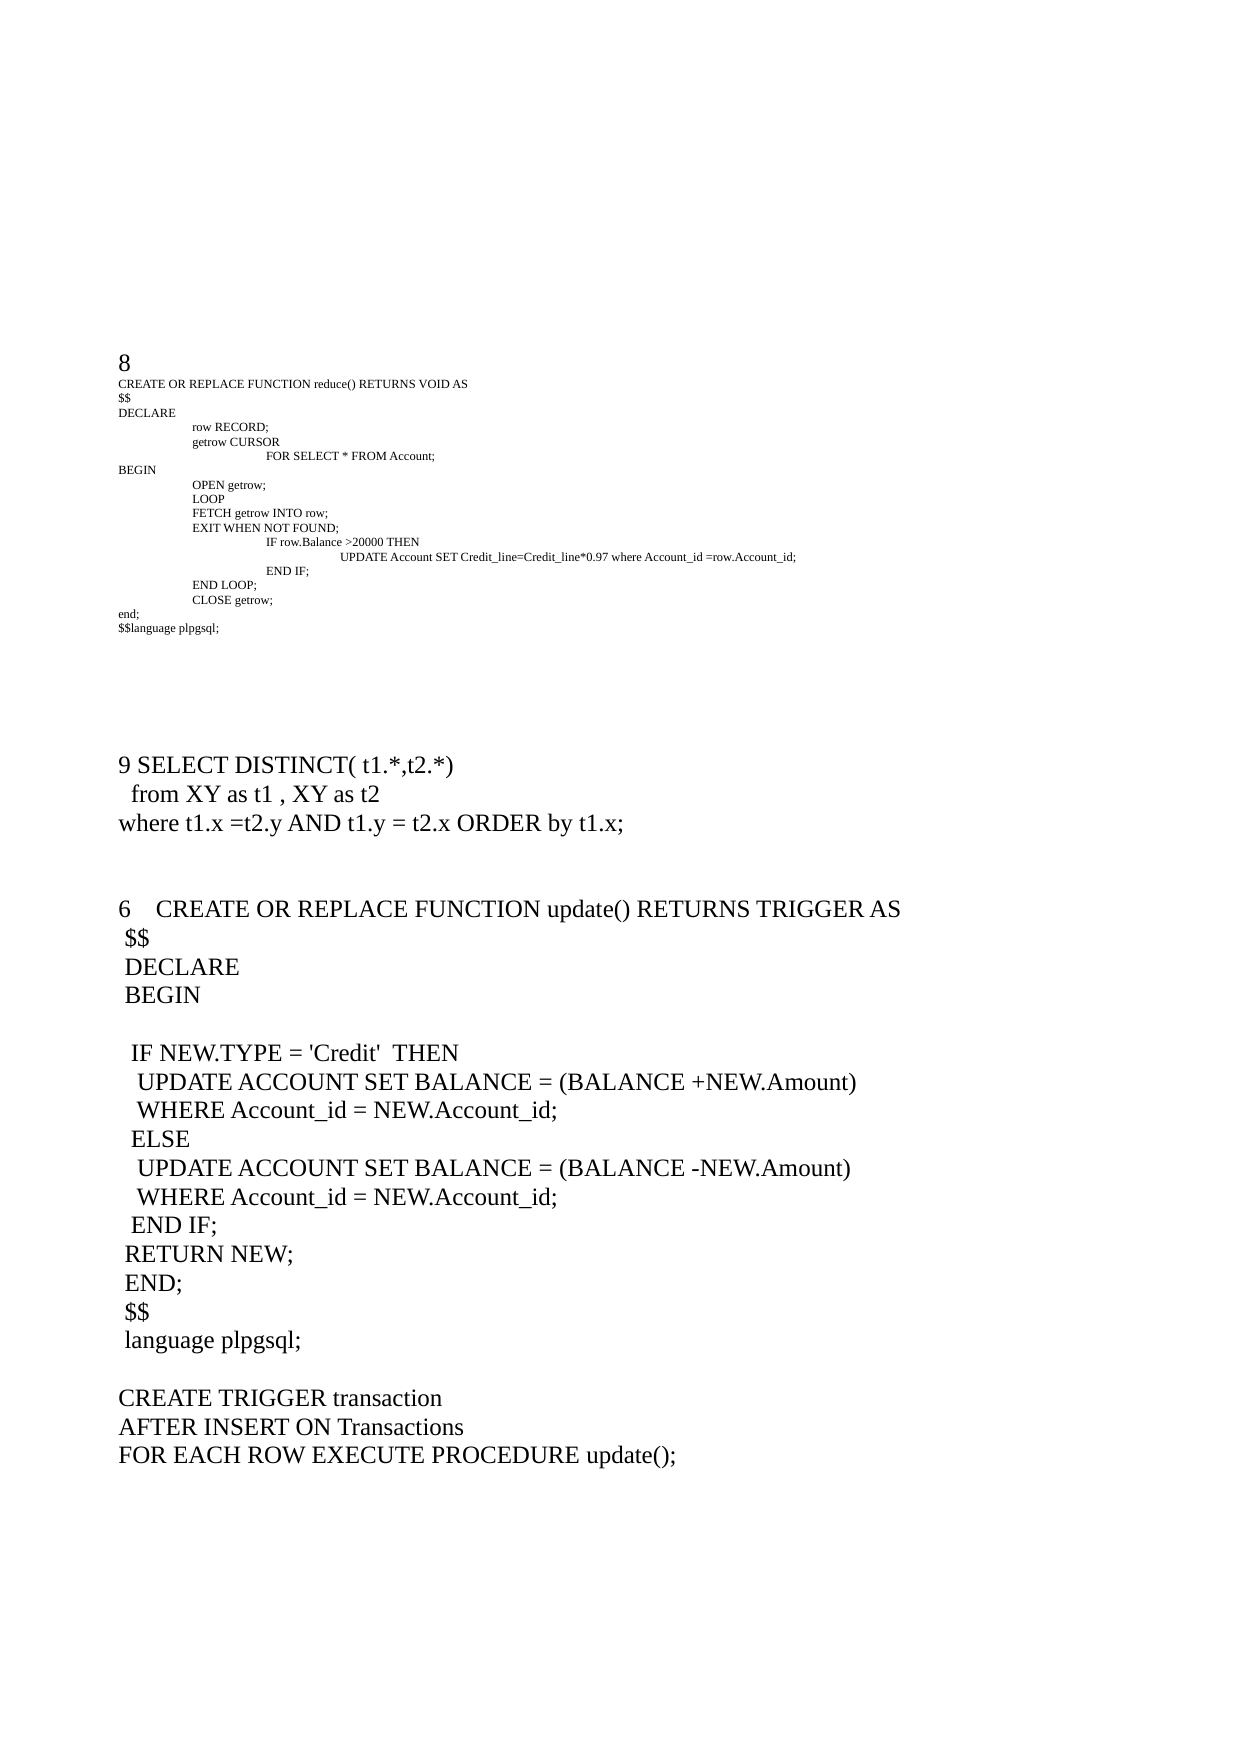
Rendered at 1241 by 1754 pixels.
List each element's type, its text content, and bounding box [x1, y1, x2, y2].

text END IF; [118, 1211, 1122, 1239]
text FETCH getrow INTO row; [118, 506, 1122, 521]
text CREATE OR REPLACE FUNCTION reduce() RETURNS VOID AS [118, 377, 1122, 391]
text EXIT WHEN NOT FOUND; [118, 521, 1122, 535]
text END LOOP; [118, 578, 1122, 592]
text CREATE TRIGGER transaction [118, 1383, 1122, 1412]
text language plpgsql; [118, 1326, 1122, 1354]
text WHERE Account_id = NEW.Account_id; [118, 1182, 1122, 1211]
text UPDATE ACCOUNT SET BALANCE = (BALANCE -NEW.Amount) [118, 1153, 1122, 1182]
text FOR SELECT * FROM Account; [118, 449, 1122, 463]
text BEGIN [118, 981, 1122, 1009]
text $$ [118, 923, 1122, 952]
text $$ [118, 391, 1122, 406]
text $$ [118, 1297, 1122, 1326]
text where t1.x =t2.y AND t1.y = t2.x ORDER by t1.x; [118, 808, 1122, 837]
text $$language plpgsql; [118, 621, 1122, 636]
text OPEN getrow; [118, 477, 1122, 492]
text WHERE Account_id = NEW.Account_id; [118, 1096, 1122, 1124]
text 9 SELECT DISTINCT( t1.*,t2.*) [118, 751, 1122, 779]
text DECLARE [118, 406, 1122, 420]
text IF row.Balance >20000 THEN [118, 535, 1122, 549]
text UPDATE Account SET Credit_line=Credit_line*0.97 where Account_id =row.Account_id; [118, 549, 1122, 564]
text END IF; [118, 564, 1122, 578]
text getrow CURSOR [118, 434, 1122, 449]
text end; [118, 607, 1122, 621]
text 8 [118, 348, 1122, 377]
text FOR EACH ROW EXECUTE PROCEDURE update(); [118, 1441, 1122, 1469]
text from XY as t1 , XY as t2 [118, 779, 1122, 808]
text BEGIN [118, 463, 1122, 477]
text LOOP [118, 492, 1122, 506]
text END; [118, 1268, 1122, 1297]
text RETURN NEW; [118, 1239, 1122, 1268]
text IF NEW.TYPE = 'Credit' THEN [118, 1038, 1122, 1067]
text AFTER INSERT ON Transactions [118, 1412, 1122, 1441]
text row RECORD; [118, 420, 1122, 434]
text 6 CREATE OR REPLACE FUNCTION update() RETURNS TRIGGER AS [118, 894, 1122, 923]
text ELSE [118, 1124, 1122, 1153]
text CLOSE getrow; [118, 592, 1122, 607]
text DECLARE [118, 952, 1122, 981]
text UPDATE ACCOUNT SET BALANCE = (BALANCE +NEW.Amount) [118, 1067, 1122, 1096]
